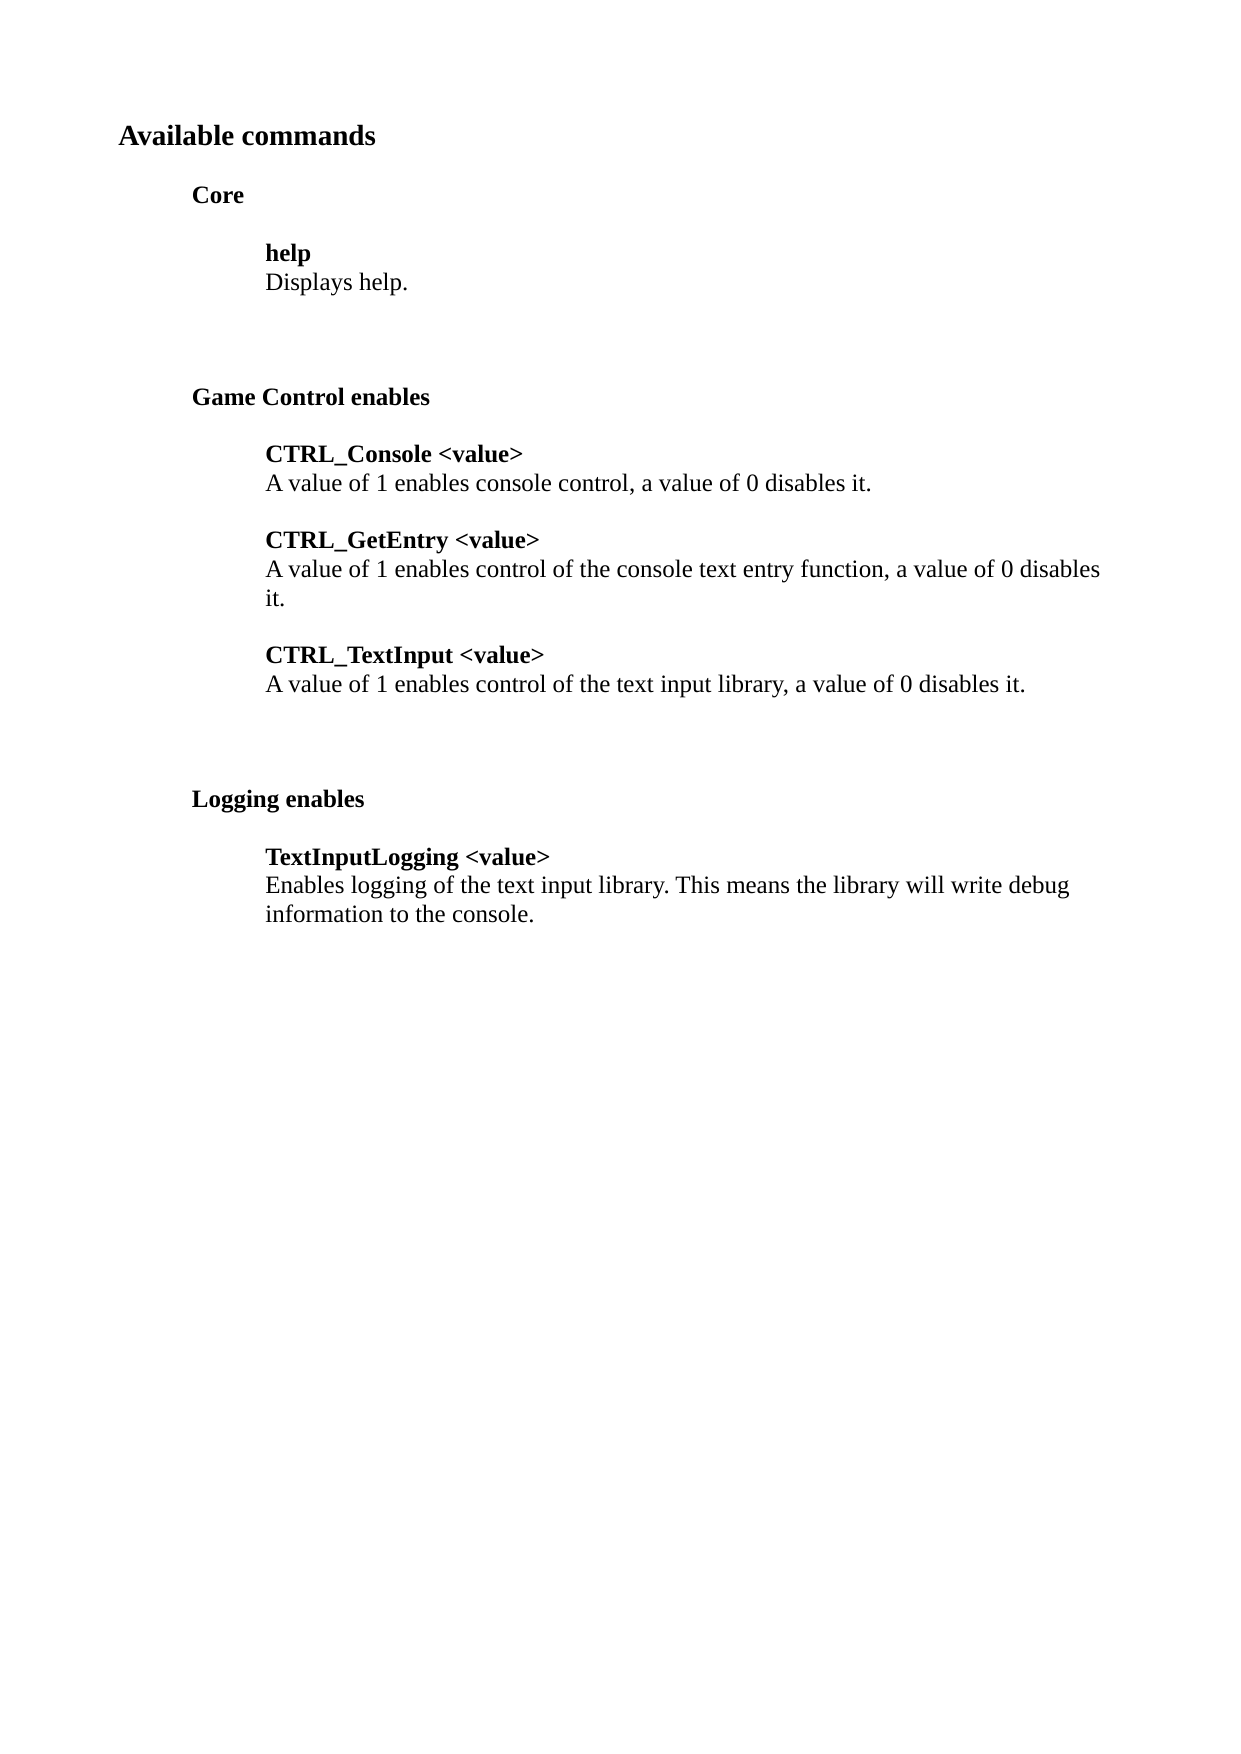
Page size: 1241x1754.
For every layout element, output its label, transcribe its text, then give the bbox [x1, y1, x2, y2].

text help [265, 238, 1122, 267]
text Logging enables [118, 784, 1122, 813]
text Displays help. [265, 267, 1122, 295]
text TextInputLogging <value> [265, 842, 1122, 870]
text A value of 1 enables control of the console text entry function, a value of 0 disables it. [265, 554, 1122, 612]
text Game Control enables [118, 382, 1122, 410]
text A value of 1 enables control of the text input library, a value of 0 disables it. [265, 669, 1122, 698]
text Available commands [118, 118, 1122, 152]
text CTRL_GetEntry <value> [265, 525, 1122, 554]
text Enables logging of the text input library. This means the library will write debug information to the console. [265, 870, 1122, 928]
text A value of 1 enables console control, a value of 0 disables it. [265, 468, 1122, 497]
text Core [118, 180, 1122, 209]
text CTRL_Console <value> [265, 439, 1122, 468]
text CTRL_TextInput <value> [265, 640, 1122, 669]
